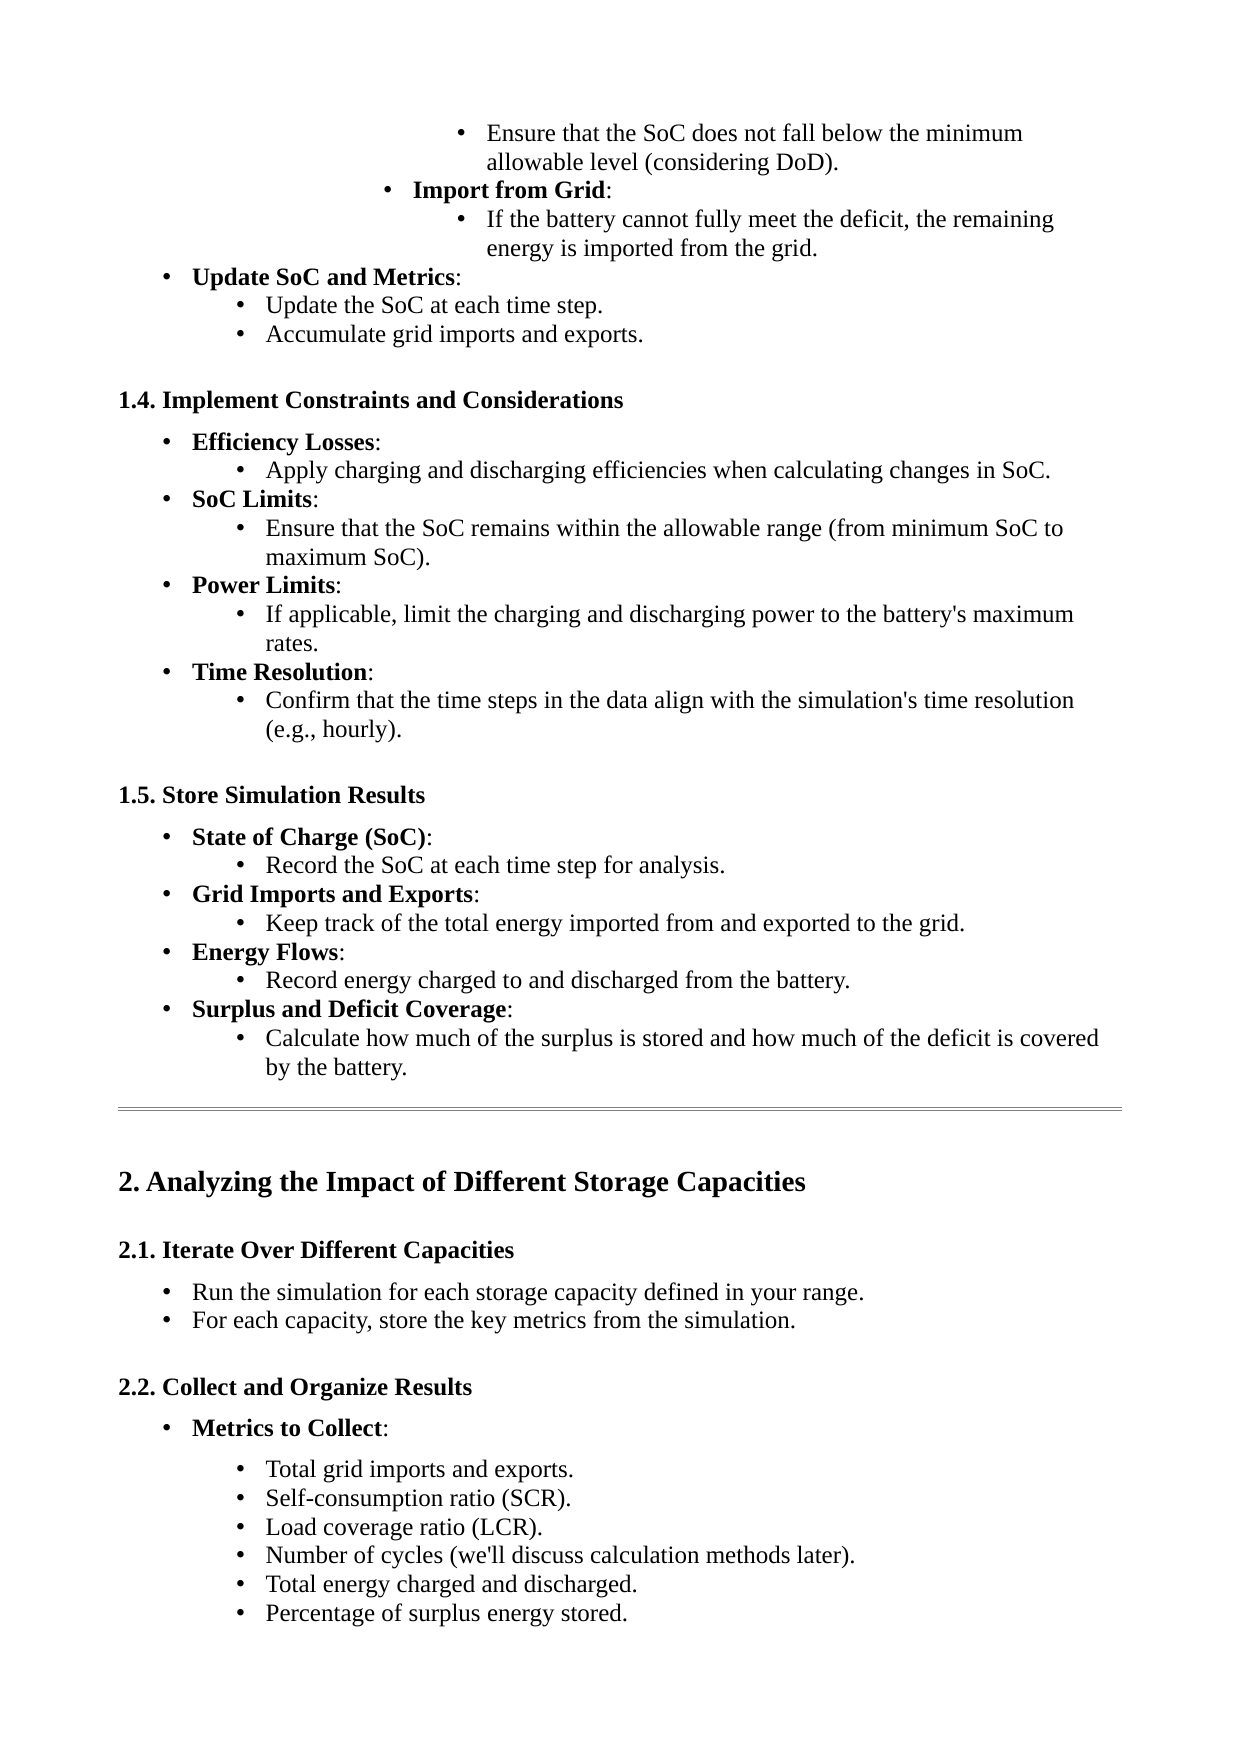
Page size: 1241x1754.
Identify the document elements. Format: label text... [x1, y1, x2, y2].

list Accumulate grid imports and exports. [236, 319, 1122, 348]
list If the battery cannot fully meet the deficit, the remaining energy is imported from the grid. [457, 204, 1122, 262]
list Grid Imports and Exports: [162, 879, 1122, 908]
list For each capacity, store the key metrics from the simulation. [162, 1305, 1122, 1334]
list Surplus and Deficit Coverage: [162, 994, 1122, 1023]
list Metrics to Collect: [162, 1413, 1122, 1442]
list Self-consumption ratio (SCR). [236, 1483, 1122, 1512]
list Record energy charged to and discharged from the battery. [236, 966, 1122, 994]
subtitle 2. Analyzing the Impact of Different Storage Capacities [118, 1164, 1122, 1198]
list Ensure that the SoC does not fall below the minimum allowable level (considering DoD). [457, 118, 1122, 176]
list Calculate how much of the surplus is stored and how much of the deficit is covered by the battery. [236, 1023, 1122, 1081]
list Power Limits: [162, 571, 1122, 599]
list Efficiency Losses: [162, 427, 1122, 456]
list Keep track of the total energy imported from and exported to the grid. [236, 908, 1122, 937]
list Total grid imports and exports. [236, 1454, 1122, 1483]
list Time Resolution: [162, 657, 1122, 686]
list Number of cycles (we'll discuss calculation methods later). [236, 1540, 1122, 1569]
list Update the SoC at each time step. [236, 291, 1122, 319]
list Energy Flows: [162, 937, 1122, 966]
subtitle 1.5. Store Simulation Results [118, 781, 1122, 809]
list Update SoC and Metrics: [162, 262, 1122, 291]
list Percentage of surplus energy stored. [236, 1598, 1122, 1627]
list Confirm that the time steps in the data align with the simulation's time resolution (e.g., hourly). [236, 686, 1122, 743]
list Import from Grid: [383, 176, 1122, 204]
list Apply charging and discharging efficiencies when calculating changes in SoC. [236, 456, 1122, 484]
list SoC Limits: [162, 484, 1122, 513]
subtitle 2.1. Iterate Over Different Capacities [118, 1235, 1122, 1264]
list Total energy charged and discharged. [236, 1569, 1122, 1598]
subtitle 2.2. Collect and Organize Results [118, 1372, 1122, 1400]
list Ensure that the SoC remains within the allowable range (from minimum SoC to maximum SoC). [236, 513, 1122, 571]
list State of Charge (SoC): [162, 822, 1122, 851]
list If applicable, limit the charging and discharging power to the battery's maximum rates. [236, 599, 1122, 657]
list Run the simulation for each storage capacity defined in your range. [162, 1277, 1122, 1305]
subtitle 1.4. Implement Constraints and Considerations [118, 386, 1122, 414]
list Record the SoC at each time step for analysis. [236, 851, 1122, 879]
list Load coverage ratio (LCR). [236, 1512, 1122, 1540]
